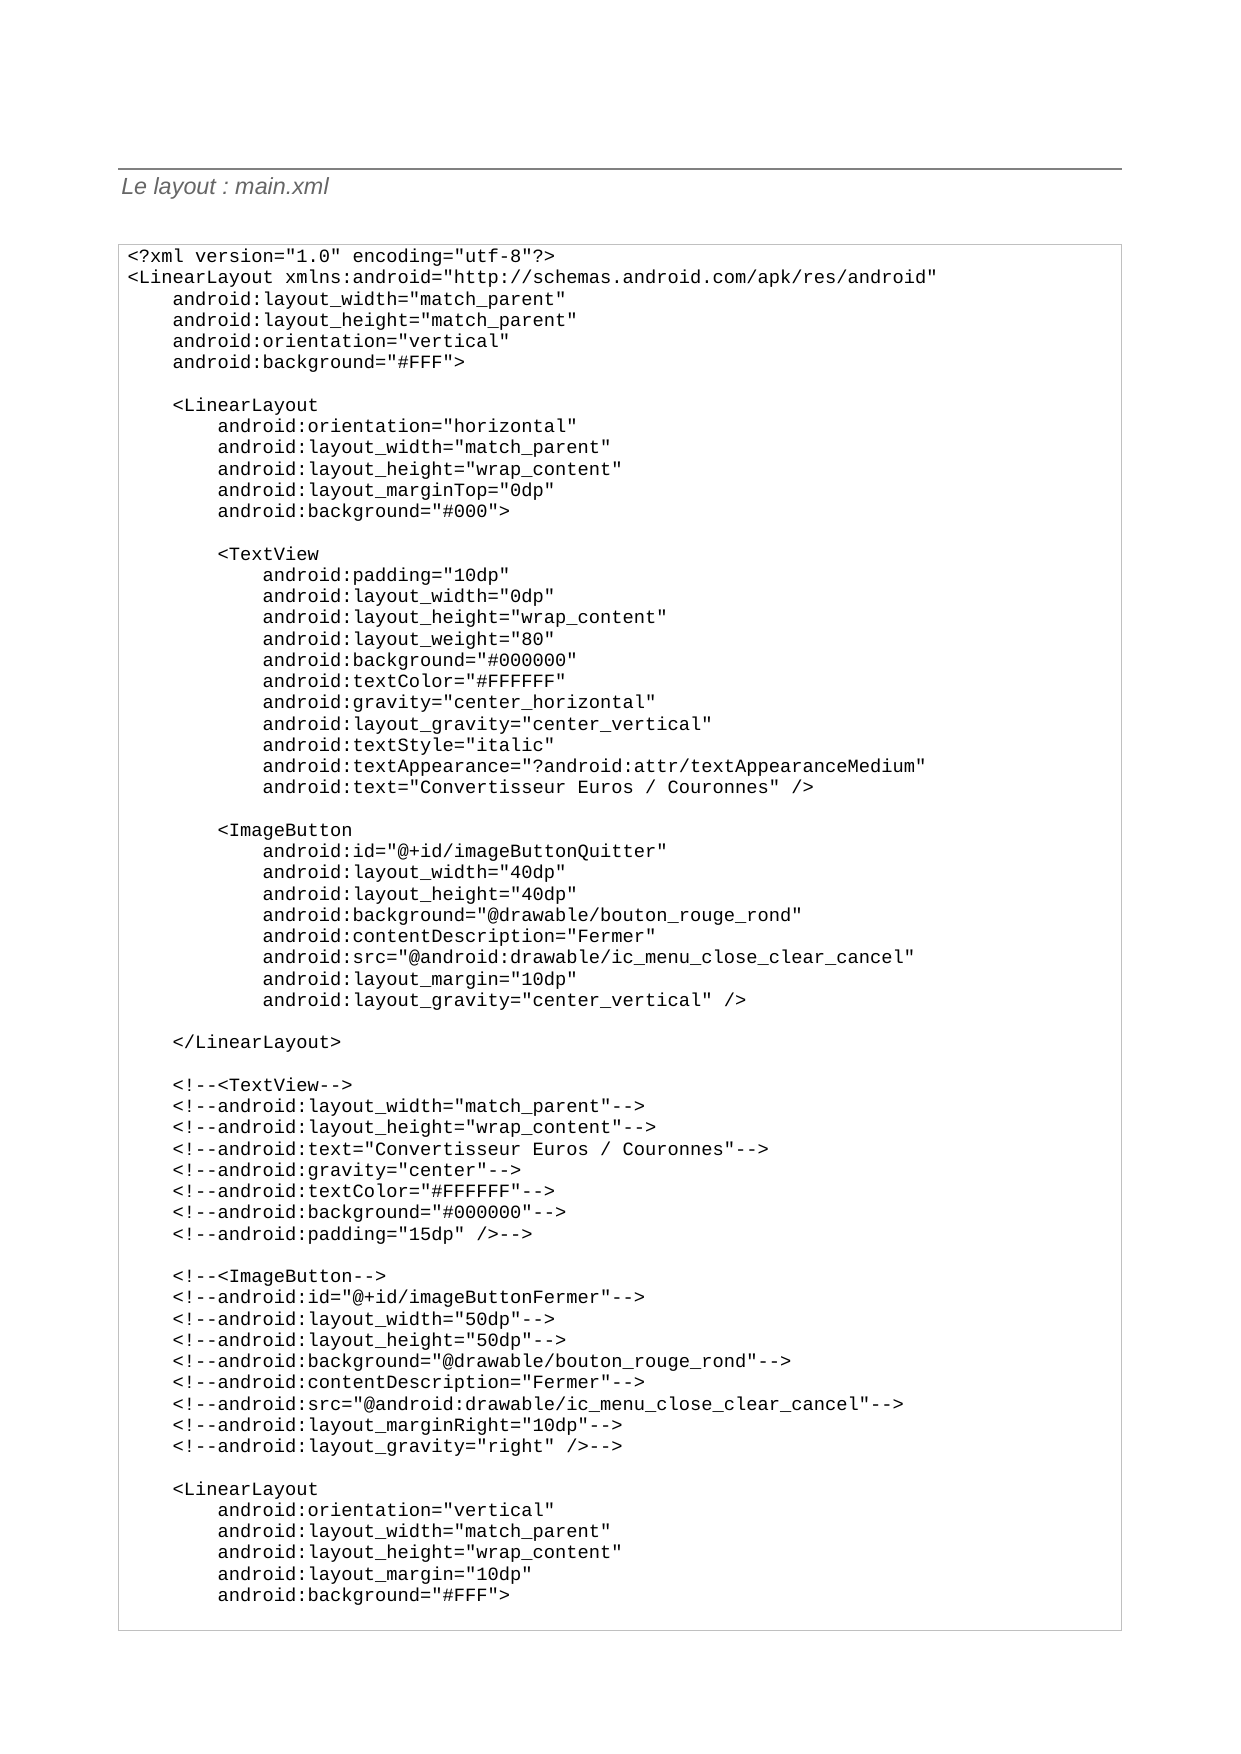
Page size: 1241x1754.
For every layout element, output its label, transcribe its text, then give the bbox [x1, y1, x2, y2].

text android:layout_weight="80" [119, 626, 1121, 647]
text android:textColor="#FFFFFF" [119, 669, 1121, 690]
text <!--android:textColor="#FFFFFF"--> [119, 1179, 1121, 1200]
text <!--android:layout_marginRight="10dp"--> [119, 1412, 1121, 1434]
text <!--android:layout_gravity="right" />--> [119, 1434, 1121, 1455]
text <!--<TextView--> [119, 1072, 1121, 1094]
text android:layout_margin="10dp" [119, 1561, 1121, 1582]
text android:layout_gravity="center_vertical" /> [119, 987, 1121, 1009]
text android:textAppearance="?android:attr/textAppearanceMedium" [119, 754, 1121, 775]
text <!--android:gravity="center"--> [119, 1157, 1121, 1179]
text <!--android:layout_width="50dp"--> [119, 1306, 1121, 1327]
text <LinearLayout [119, 1476, 1121, 1497]
text android:padding="10dp" [119, 562, 1121, 584]
text android:background="#FFF"> [119, 1582, 1121, 1604]
text android:contentDescription="Fermer" [119, 924, 1121, 945]
text android:textStyle="italic" [119, 732, 1121, 754]
text android:layout_gravity="center_vertical" [119, 711, 1121, 732]
text <LinearLayout [119, 392, 1121, 414]
text <TextView [119, 541, 1121, 562]
text android:orientation="vertical" [119, 329, 1121, 350]
text android:text="Convertisseur Euros / Couronnes" /> [119, 775, 1121, 796]
text android:orientation="vertical" [119, 1497, 1121, 1519]
text android:layout_width="match_parent" [119, 1519, 1121, 1540]
text android:layout_marginTop="0dp" [119, 477, 1121, 499]
text android:layout_margin="10dp" [119, 966, 1121, 987]
text <ImageButton [119, 817, 1121, 839]
text <!--android:padding="15dp" />--> [119, 1221, 1121, 1242]
text android:background="#000000" [119, 647, 1121, 669]
text <!--android:text="Convertisseur Euros / Couronnes"--> [119, 1136, 1121, 1157]
text <!--android:id="@+id/imageButtonFermer"--> [119, 1285, 1121, 1306]
text android:orientation="horizontal" [119, 414, 1121, 435]
text </LinearLayout> [119, 1030, 1121, 1051]
text android:background="#000"> [119, 499, 1121, 520]
text <!--android:contentDescription="Fermer"--> [119, 1370, 1121, 1391]
text <LinearLayout xmlns:android="http://schemas.android.com/apk/res/android" [119, 265, 1121, 286]
text <!--android:background="@drawable/bouton_rouge_rond"--> [119, 1349, 1121, 1370]
text android:layout_width="0dp" [119, 584, 1121, 605]
text android:background="#FFF"> [119, 350, 1121, 371]
text android:gravity="center_horizontal" [119, 690, 1121, 711]
text android:layout_height="match_parent" [119, 307, 1121, 329]
subtitle Le layout : main.xml [118, 170, 1122, 202]
text android:layout_width="40dp" [119, 860, 1121, 881]
text <!--android:src="@android:drawable/ic_menu_close_clear_cancel"--> [119, 1391, 1121, 1412]
text android:layout_height="wrap_content" [119, 1540, 1121, 1561]
text android:background="@drawable/bouton_rouge_rond" [119, 902, 1121, 924]
text android:layout_height="wrap_content" [119, 456, 1121, 477]
text <!--android:layout_width="match_parent"--> [119, 1094, 1121, 1115]
text android:src="@android:drawable/ic_menu_close_clear_cancel" [119, 945, 1121, 966]
text android:layout_height="wrap_content" [119, 605, 1121, 626]
text android:layout_height="40dp" [119, 881, 1121, 902]
text <!--android:background="#000000"--> [119, 1200, 1121, 1221]
text <!--<ImageButton--> [119, 1264, 1121, 1285]
text android:id="@+id/imageButtonQuitter" [119, 839, 1121, 860]
text <!--android:layout_height="50dp"--> [119, 1327, 1121, 1349]
text <!--android:layout_height="wrap_content"--> [119, 1115, 1121, 1136]
text <?xml version="1.0" encoding="utf-8"?> [119, 245, 1121, 265]
text android:layout_width="match_parent" [119, 435, 1121, 456]
text android:layout_width="match_parent" [119, 286, 1121, 307]
